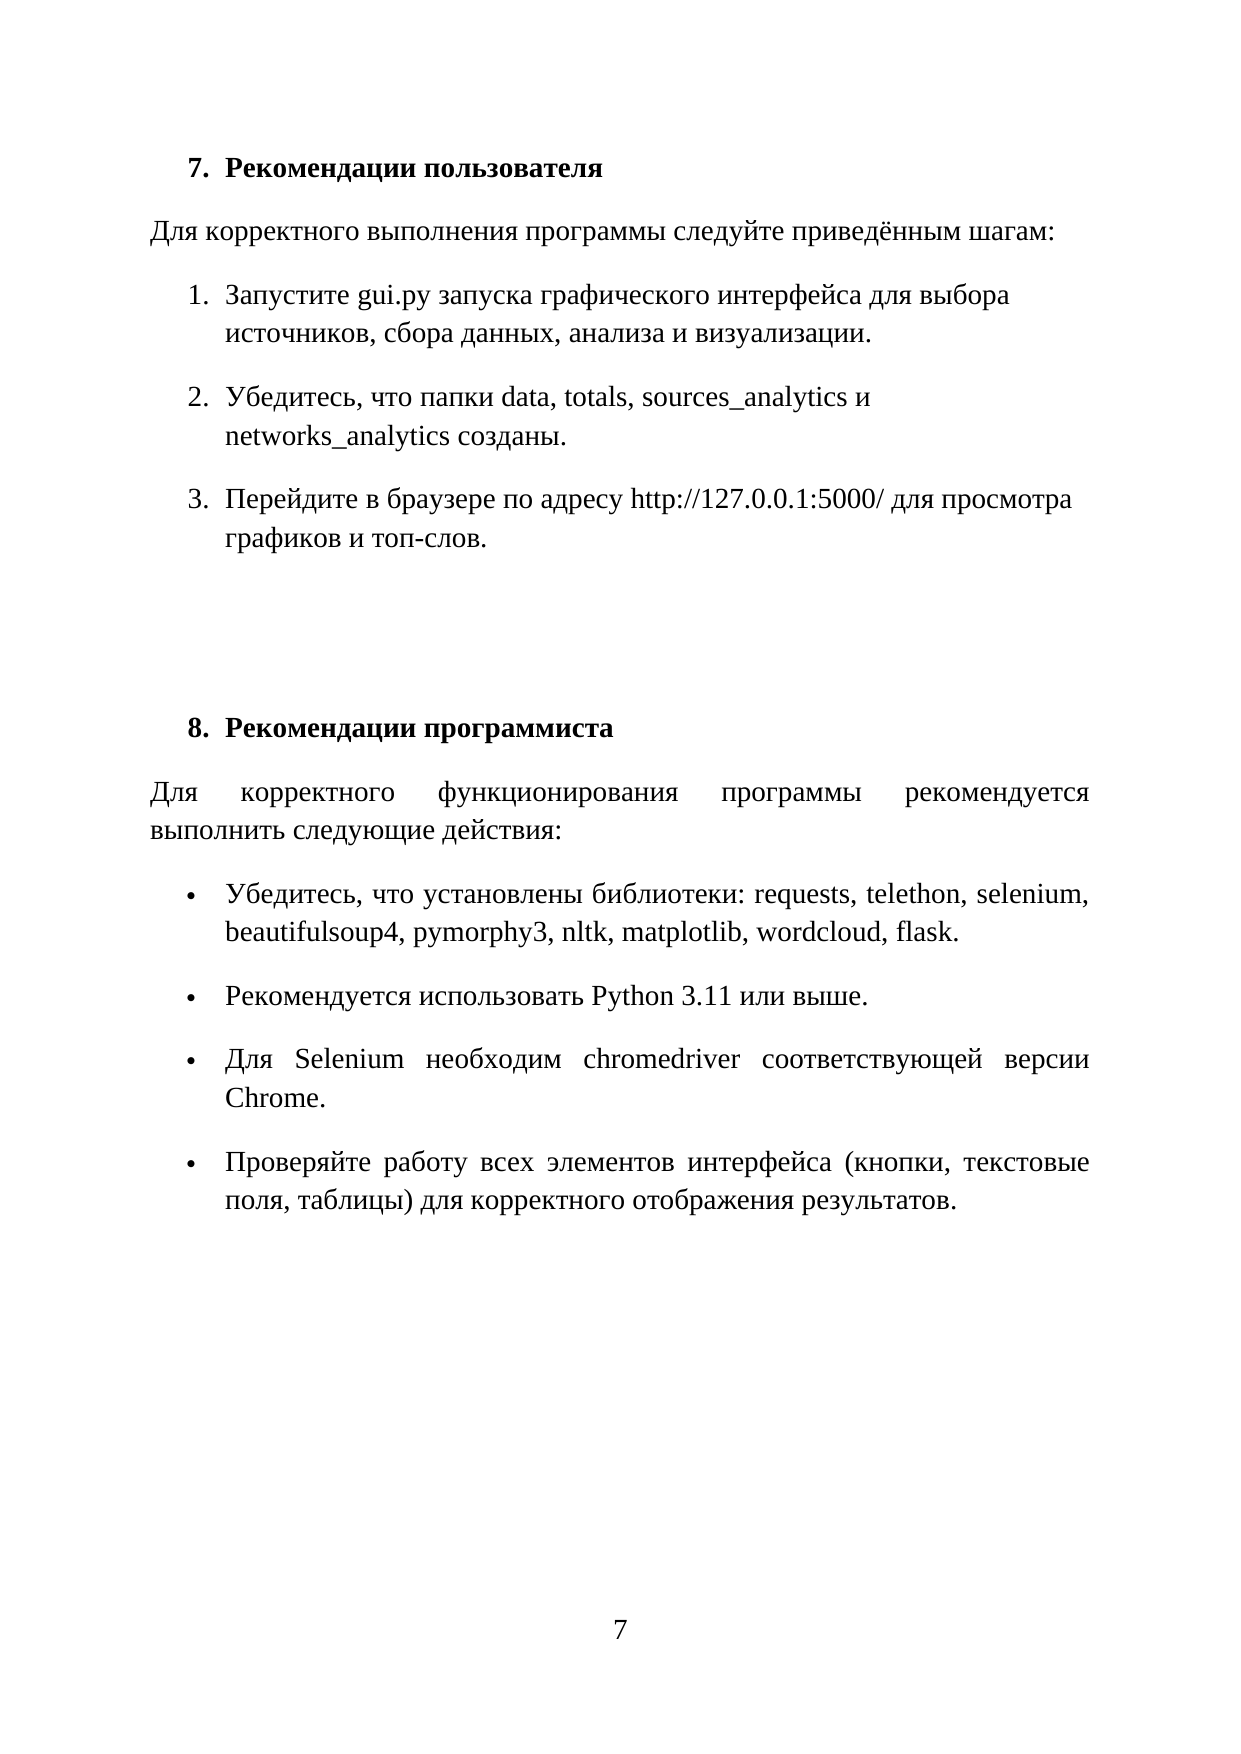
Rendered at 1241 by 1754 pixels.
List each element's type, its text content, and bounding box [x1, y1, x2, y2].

subtitle Рекомендации программиста [187, 710, 1090, 744]
list Запустите gui.py запуска графического интерфейса для выбора источников, сбора данных, анализа и визуализации. [187, 277, 1090, 349]
subtitle Рекомендации пользователя [187, 150, 1090, 183]
list Для Selenium необходим chromedriver соответствующей версии Chrome. [187, 1042, 1090, 1114]
list Проверяйте работу всех элементов интерфейса (кнопки, текстовые поля, таблицы) для корректного отображения результатов. [187, 1144, 1090, 1216]
text Для корректного выполнения программы следуйте приведённым шагам: [150, 213, 1090, 247]
text Для корректного функционирования программы рекомендуется выполнить следующие действия: [150, 774, 1090, 846]
list Убедитесь, что папки data, totals, sources_analytics и networks_analytics созданы. [187, 379, 1090, 451]
list Перейдите в браузере по адресу http://127.0.0.1:5000/ для просмотра графиков и топ-слов. [187, 481, 1090, 553]
list Убедитесь, что установлены библиотеки: requests, telethon, selenium, beautifulsoup4, pymorphy3, nltk, matplotlib, wordcloud, flask. [187, 876, 1090, 948]
list Рекомендуется использовать Python 3.11 или выше. [187, 978, 1090, 1012]
